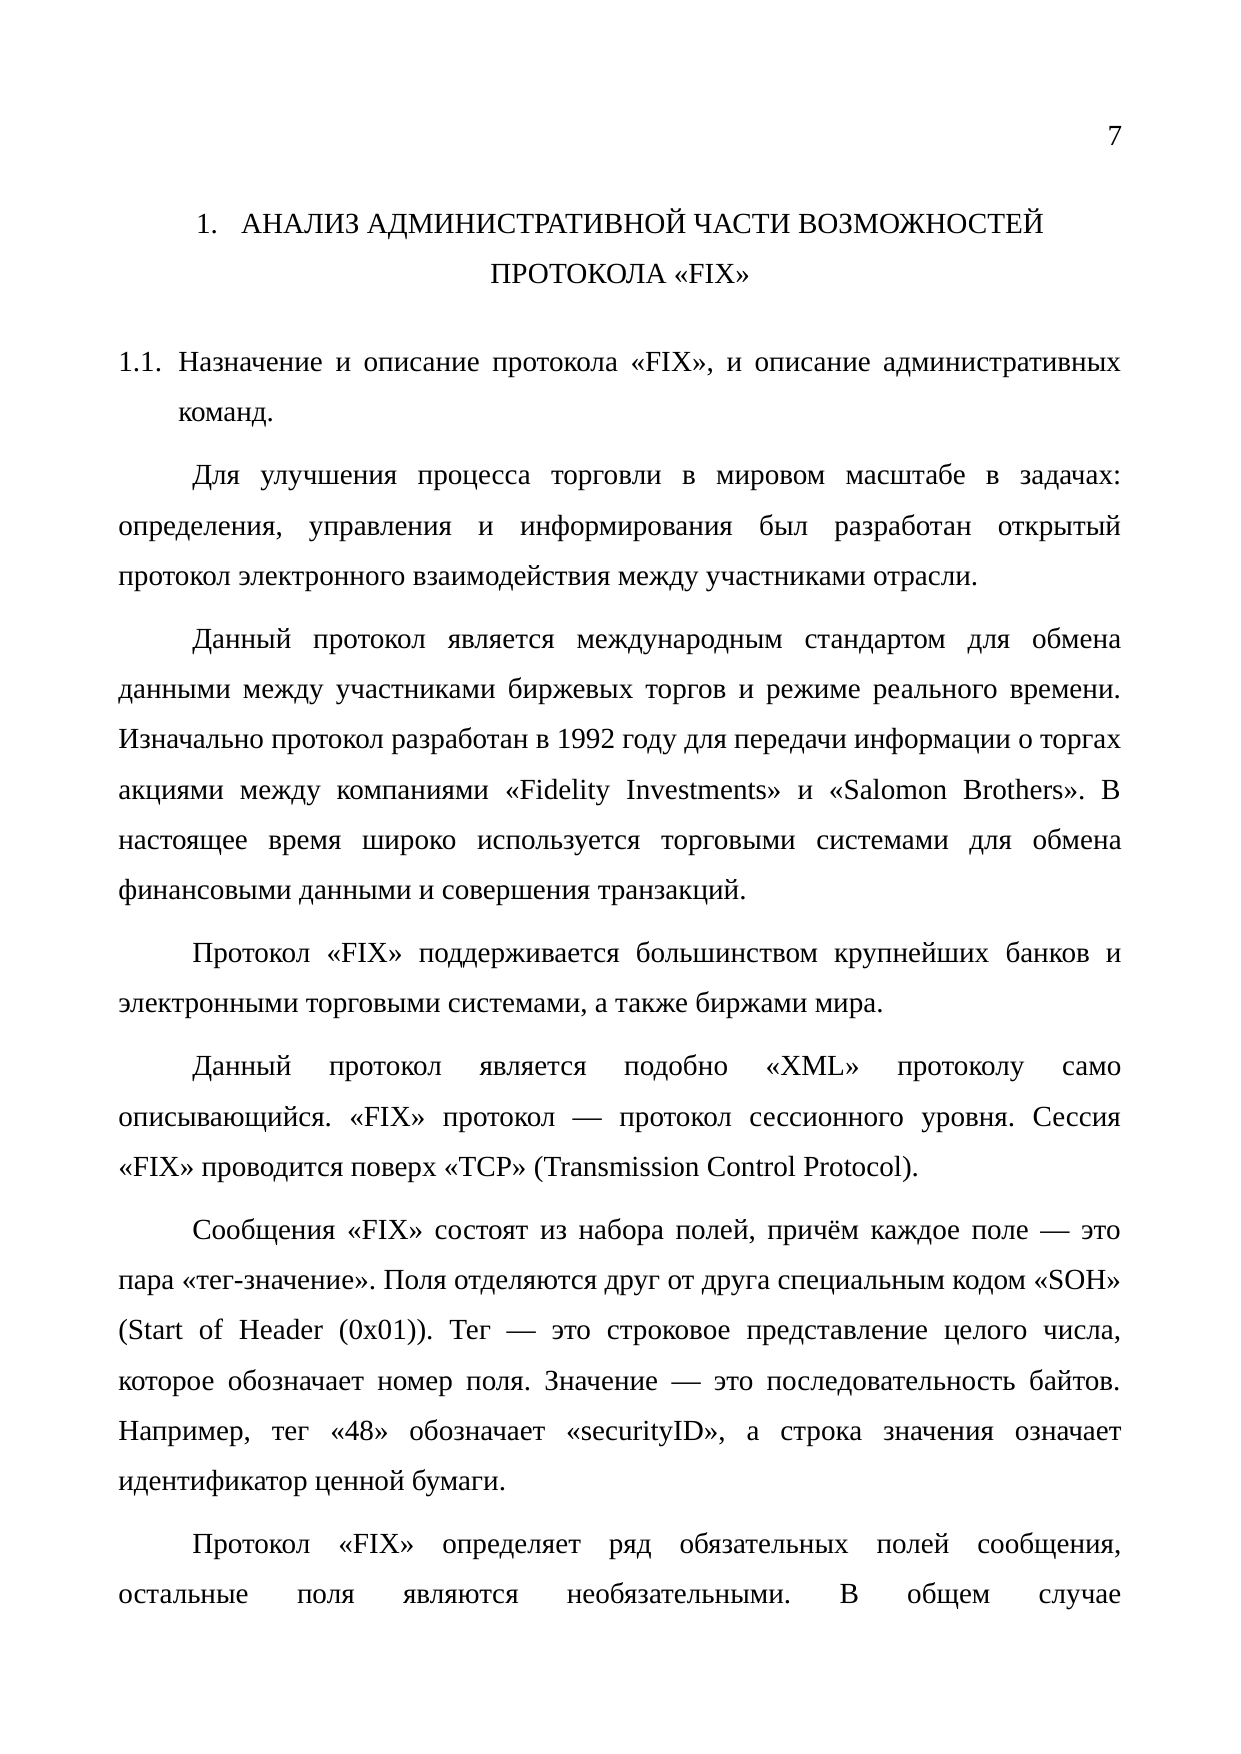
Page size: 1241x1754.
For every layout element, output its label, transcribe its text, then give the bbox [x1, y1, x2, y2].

text Протокол «FIX» определяет ряд обязательных полей сообщения, остальные поля являются необязательными. В общем случае [118, 1526, 1122, 1610]
subtitle АНАЛИЗ АДМИНИСТРАТИВНОЙ ЧАСТИ ВОЗМОЖНОСТЕЙ ПРОТОКОЛА «FIX» [118, 206, 1122, 290]
text Для улучшения процесса торговли в мировом масштабе в задачах: определения, управления и информирования был разработан открытый протокол электронного взаимодействия между участниками отрасли. [118, 457, 1122, 592]
text Данный протокол является международным стандартом для обмена данными между участниками биржевых торгов и режиме реального времени. Изначально протокол разработан в 1992 году для передачи информации о торгах акциями между компаниями «Fidelity Investments» и «Salomon Brothers». В настоящее время широко используется торговыми системами для обмена финансовыми данными и совершения транзакций. [118, 621, 1122, 906]
text Данный протокол является подобно «XML» протоколу само описывающийся. «FIX» протокол — протокол сессионного уровня. Сессия «FIX» проводится поверх «TCP» (Transmission Control Protocol). [118, 1048, 1122, 1182]
subtitle Назначение и описание протокола «FIX», и описание административных команд. [118, 344, 1122, 428]
text Протокол «FIX» поддерживается большинством крупнейших банков и электронными торговыми системами, а также биржами мира. [118, 935, 1122, 1019]
text Сообщения «FIX» состоят из набора полей, причём каждое поле — это пара «тег-значение». Поля отделяются друг от друга специальным кодом «SOH» (Start of Header (0x01)). Тег — это строковое представление целого числа, которое обозначает номер поля. Значение — это последовательность байтов. Например, тег «48» обозначает «securityID», а строка значения означает идентификатор ценной бумаги. [118, 1212, 1122, 1497]
